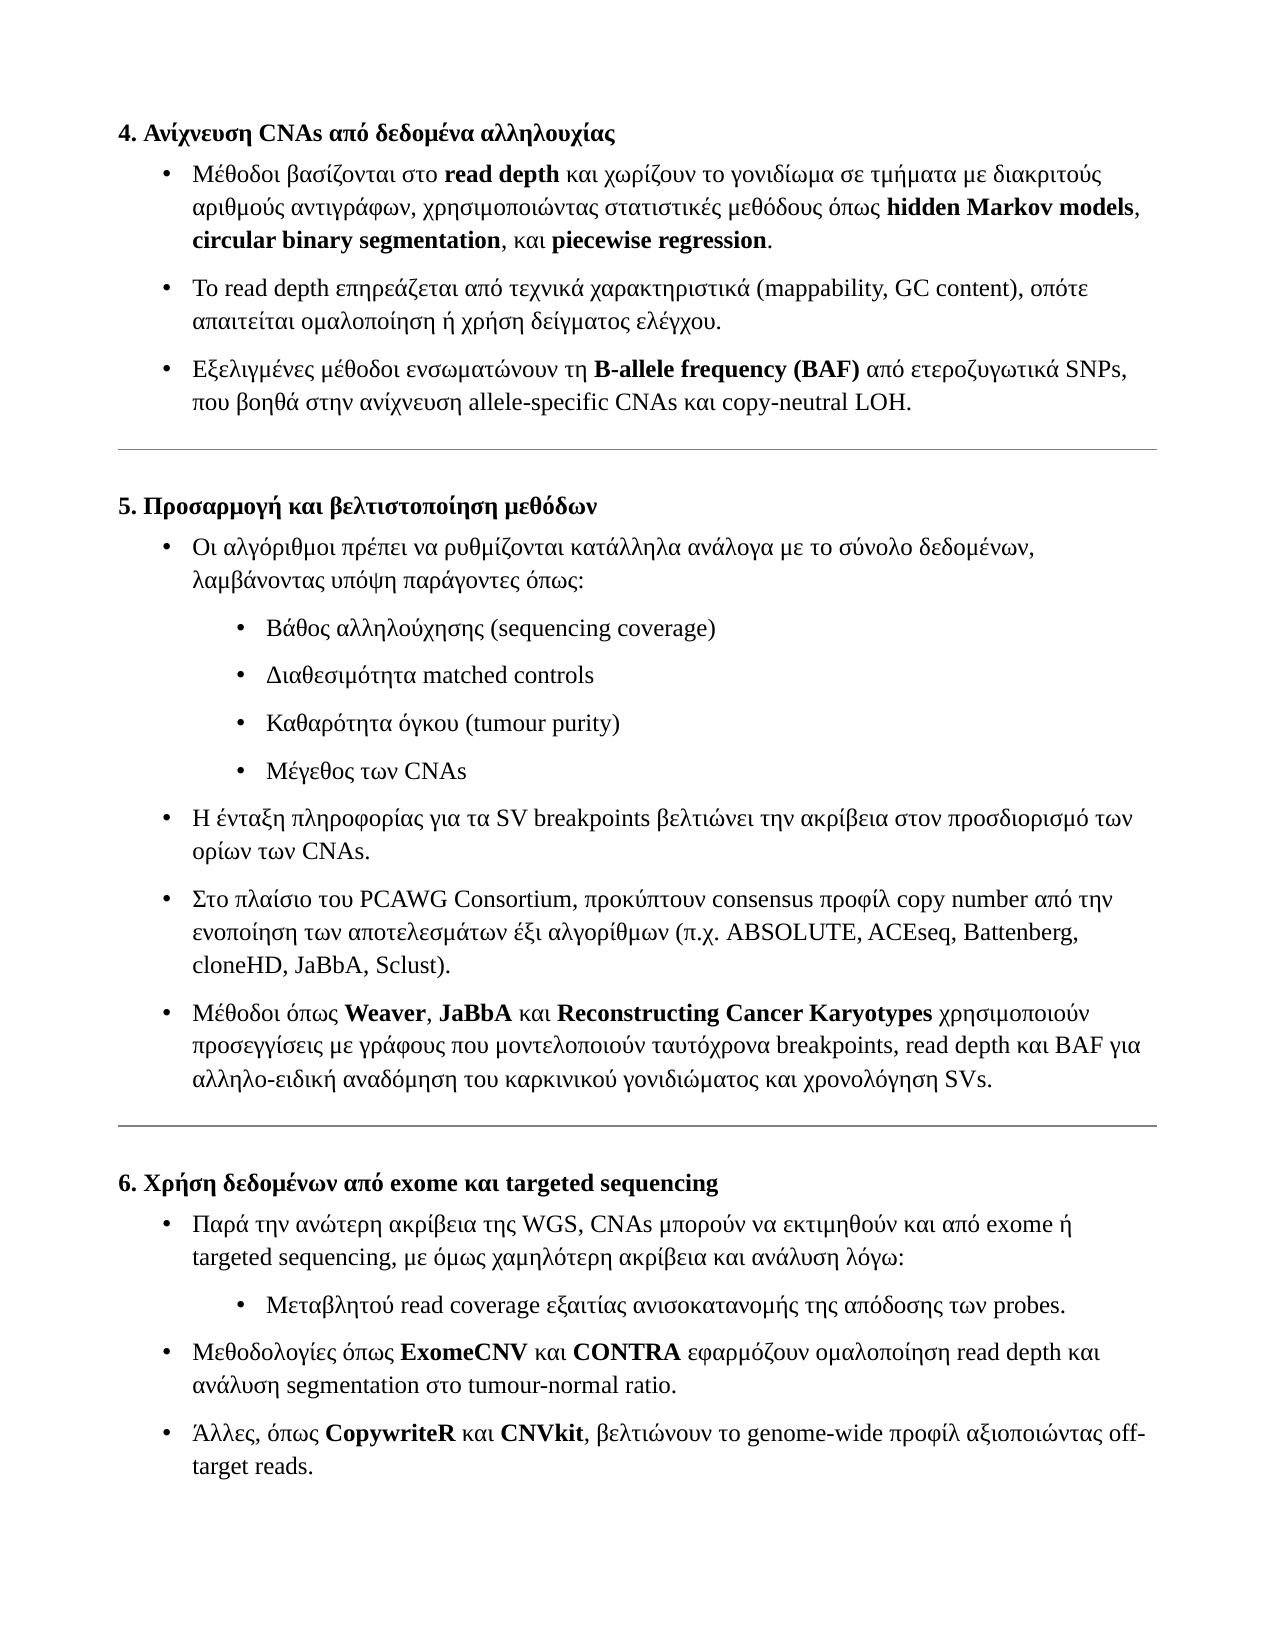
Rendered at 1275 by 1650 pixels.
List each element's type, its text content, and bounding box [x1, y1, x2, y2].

subtitle 6. Χρήση δεδομένων από exome και targeted sequencing [118, 1168, 1157, 1197]
list Μεθοδολογίες όπως ExomeCNV και CONTRA εφαρμόζουν ομαλοποίηση read depth και ανάλυση segmentation στο tumour-normal ratio. [162, 1337, 1157, 1399]
list Μέθοδοι βασίζονται στο read depth και χωρίζουν το γονιδίωμα σε τμήματα με διακριτούς αριθμούς αντιγράφων, χρησιμοποιώντας στατιστικές μεθόδους όπως hidden Markov models, circular binary segmentation, και piecewise regression. [162, 159, 1157, 254]
list Η ένταξη πληροφορίας για τα SV breakpoints βελτιώνει την ακρίβεια στον προσδιορισμό των ορίων των CNAs. [162, 803, 1157, 865]
list Μέθοδοι όπως Weaver, JaBbA και Reconstructing Cancer Karyotypes χρησιμοποιούν προσεγγίσεις με γράφους που μοντελοποιούν ταυτόχρονα breakpoints, read depth και BAF για αλληλο-ειδική αναδόμηση του καρκινικού γονιδιώματος και χρονολόγηση SVs. [162, 998, 1157, 1092]
list Καθαρότητα όγκου (tumour purity) [236, 708, 1157, 737]
list Μέγεθος των CNAs [236, 756, 1157, 784]
list Στο πλαίσιο του PCAWG Consortium, προκύπτουν consensus προφίλ copy number από την ενοποίηση των αποτελεσμάτων έξι αλγορίθμων (π.χ. ABSOLUTE, ACEseq, Battenberg, cloneHD, JaBbA, Sclust). [162, 884, 1157, 979]
list Άλλες, όπως CopywriteR και CNVkit, βελτιώνουν το genome-wide προφίλ αξιοποιώντας off-target reads. [162, 1418, 1157, 1480]
list Βάθος αλληλούχησης (sequencing coverage) [236, 613, 1157, 642]
list Διαθεσιμότητα matched controls [236, 661, 1157, 689]
list Το read depth επηρεάζεται από τεχνικά χαρακτηριστικά (mappability, GC content), οπότε απαιτείται ομαλοποίηση ή χρήση δείγματος ελέγχου. [162, 273, 1157, 335]
list Παρά την ανώτερη ακρίβεια της WGS, CNAs μπορούν να εκτιμηθούν και από exome ή targeted sequencing, με όμως χαμηλότερη ακρίβεια και ανάλυση λόγω: [162, 1209, 1157, 1271]
subtitle 4. Ανίχνευση CNAs από δεδομένα αλληλουχίας [118, 118, 1157, 147]
list Μεταβλητού read coverage εξαιτίας ανισοκατανομής της απόδοσης των probes. [236, 1290, 1157, 1319]
subtitle 5. Προσαρμογή και βελτιστοποίηση μεθόδων [118, 491, 1157, 520]
list Εξελιγμένες μέθοδοι ενσωματώνουν τη B-allele frequency (BAF) από ετεροζυγωτικά SNPs, που βοηθά στην ανίχνευση allele-specific CNAs και copy-neutral LOH. [162, 354, 1157, 415]
list Οι αλγόριθμοι πρέπει να ρυθμίζονται κατάλληλα ανάλογα με το σύνολο δεδομένων, λαμβάνοντας υπόψη παράγοντες όπως: [162, 532, 1157, 594]
